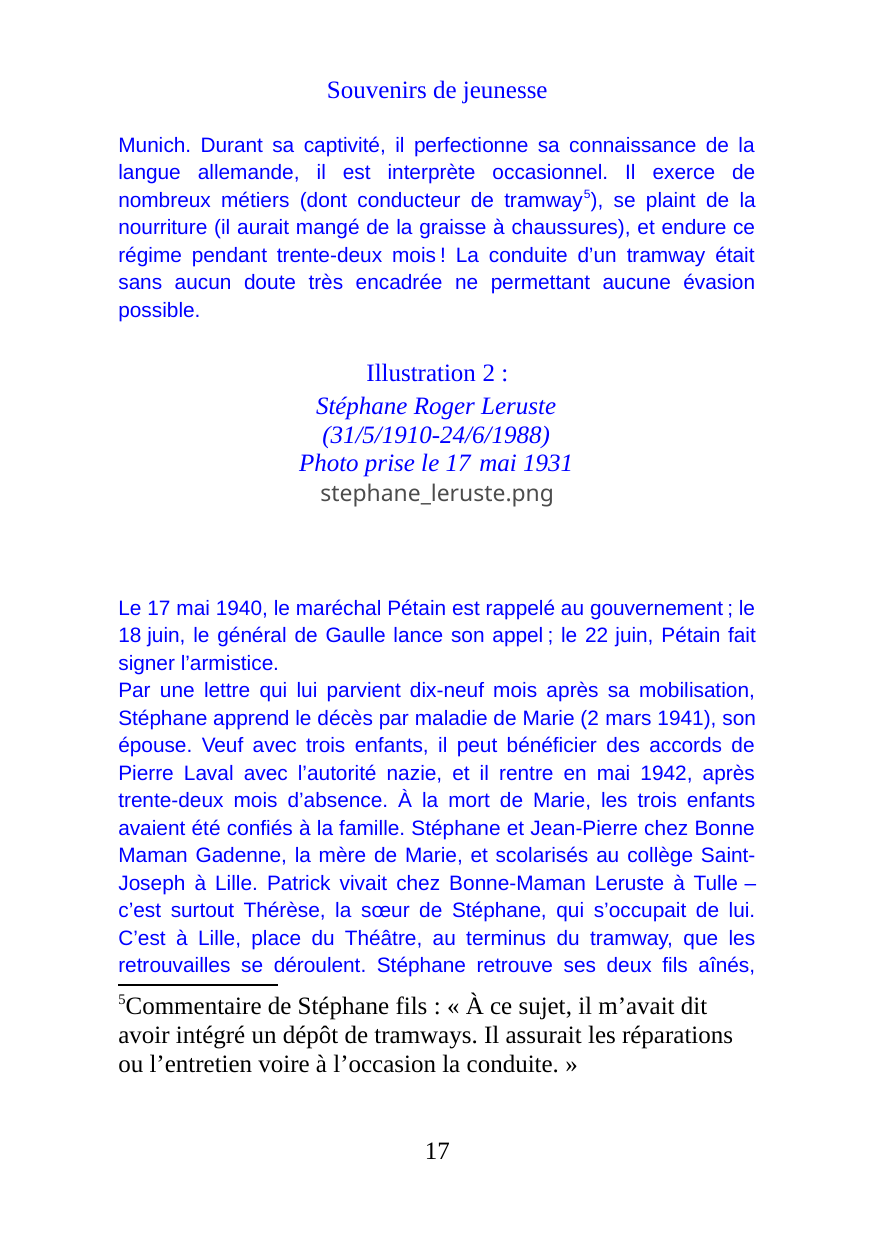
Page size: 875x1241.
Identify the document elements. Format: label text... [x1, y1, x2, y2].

text stephane_leruste.png [118, 477, 756, 508]
text Par une lettre qui lui parvient dix-neuf mois après sa mobilisation, Stéphane apprend le décès par maladie de Marie (2 mars 1941), son épouse. Veuf avec trois enfants, il peut bénéficier des accords de Pierre Laval avec l’autorité nazie, et il rentre en mai 1942, après trente-deux mois d’absence. À la mort de Marie, les trois enfants avaient été confiés à la famille. Stéphane et Jean-Pierre chez Bonne Maman Gadenne, la mère de Marie, et scolarisés au collège Saint-Joseph à Lille. Patrick vivait chez Bonne-Maman Leruste à Tulle – c’est surtout Thérèse, la sœur de Stéphane, qui s’occupait de lui. C’est à Lille, place du Théâtre, au terminus du tramway, que les retrouvailles se déroulent. Stéphane retrouve ses deux fils aînés, [118, 678, 756, 977]
text Le 17 mai 1940, le maréchal Pétain est rappelé au gouvernement ; le 18 juin, le général de Gaulle lance son appel ; le 22 juin, Pétain fait signer l’armistice. [118, 596, 756, 675]
text (31/5/1910-24/6/1988) [118, 420, 756, 448]
text Illustration 2 : [118, 358, 756, 387]
text Munich. Durant sa captivité, il perfectionne sa connaissance de la langue allemande, il est interprète occasionnel. Il exerce de nombreux métiers (dont conducteur de tramway), se plaint de la nourriture (il aurait mangé de la graisse à chaussures), et endure ce régime pendant trente-deux mois ! La conduite d’un tramway était sans aucun doute très encadrée ne permettant aucune évasion possible. [118, 132, 756, 321]
text Commentaire de Stéphane fils : « À ce sujet, il m’avait dit avoir intégré un dépôt de tramways. Il assurait les réparations ou l’entretien voire à l’occasion la conduite. » [118, 991, 756, 1077]
text Stéphane Roger Leruste [118, 391, 756, 420]
text Photo prise le 17 mai 1931 [118, 448, 756, 477]
